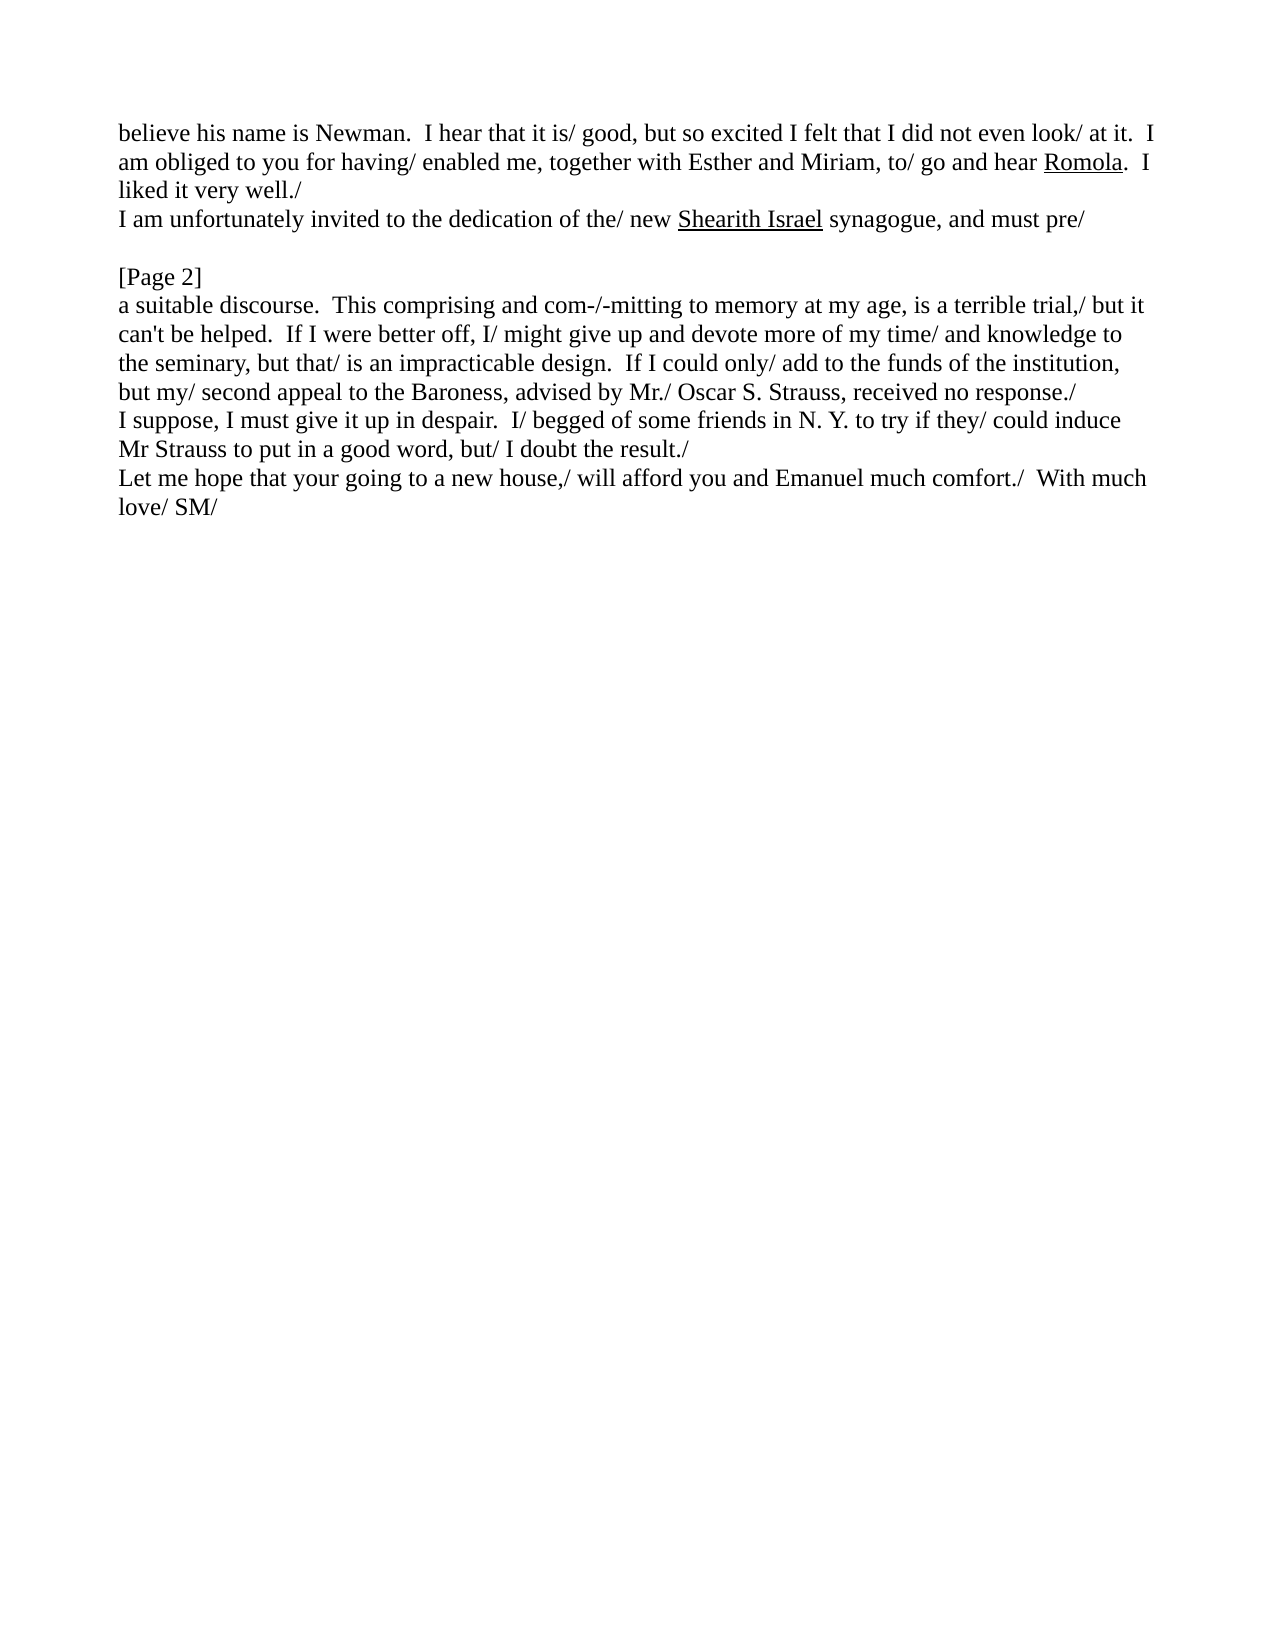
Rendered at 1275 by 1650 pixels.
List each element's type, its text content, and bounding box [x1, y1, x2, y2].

text a suitable discourse. This comprising and com-/-mitting to memory at my age, is a terrible trial,/ but it can't be helped. If I were better off, I/ might give up and devote more of my time/ and knowledge to the seminary, but that/ is an impracticable design. If I could only/ add to the funds of the institution, but my/ second appeal to the Baroness, advised by Mr./ Oscar S. Strauss, received no response./ [118, 291, 1157, 406]
text Let me hope that your going to a new house,/ will afford you and Emanuel much comfort./ With much love/ SM/ [118, 463, 1157, 521]
text [Page 2] [118, 262, 1157, 291]
text I am unfortunately invited to the dedication of the/ new Shearith Israel synagogue, and must pre/ [118, 204, 1157, 233]
text believe his name is Newman. I hear that it is/ good, but so excited I felt that I did not even look/ at it. I am obliged to you for having/ enabled me, together with Esther and Miriam, to/ go and hear Romola. I liked it very well./ [118, 118, 1157, 204]
text I suppose, I must give it up in despair. I/ begged of some friends in N. Y. to try if they/ could induce Mr Strauss to put in a good word, but/ I doubt the result./ [118, 406, 1157, 463]
